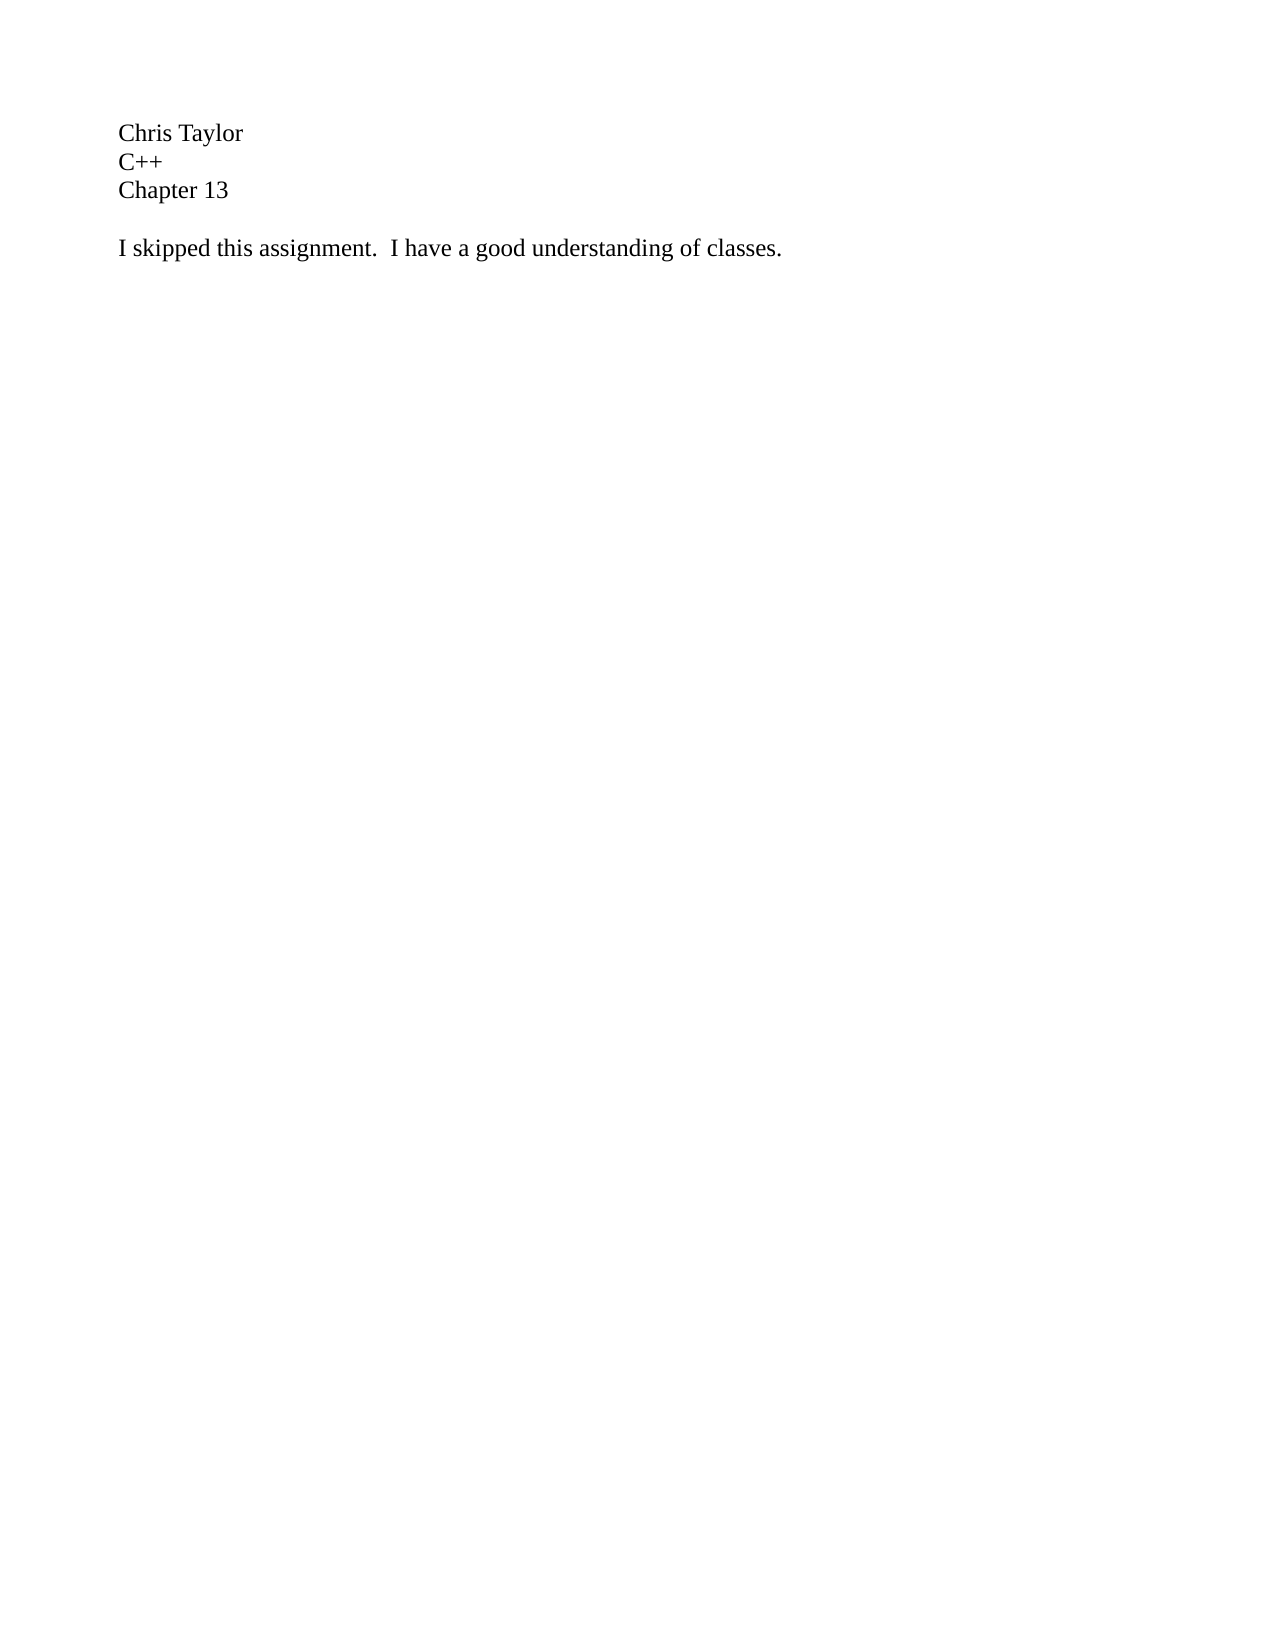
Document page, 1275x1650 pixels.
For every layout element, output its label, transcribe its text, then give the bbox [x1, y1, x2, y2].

text I skipped this assignment. I have a good understanding of classes. [118, 233, 1157, 262]
text C++ [118, 147, 1157, 176]
text Chapter 13 [118, 176, 1157, 204]
text Chris Taylor [118, 118, 1157, 147]
